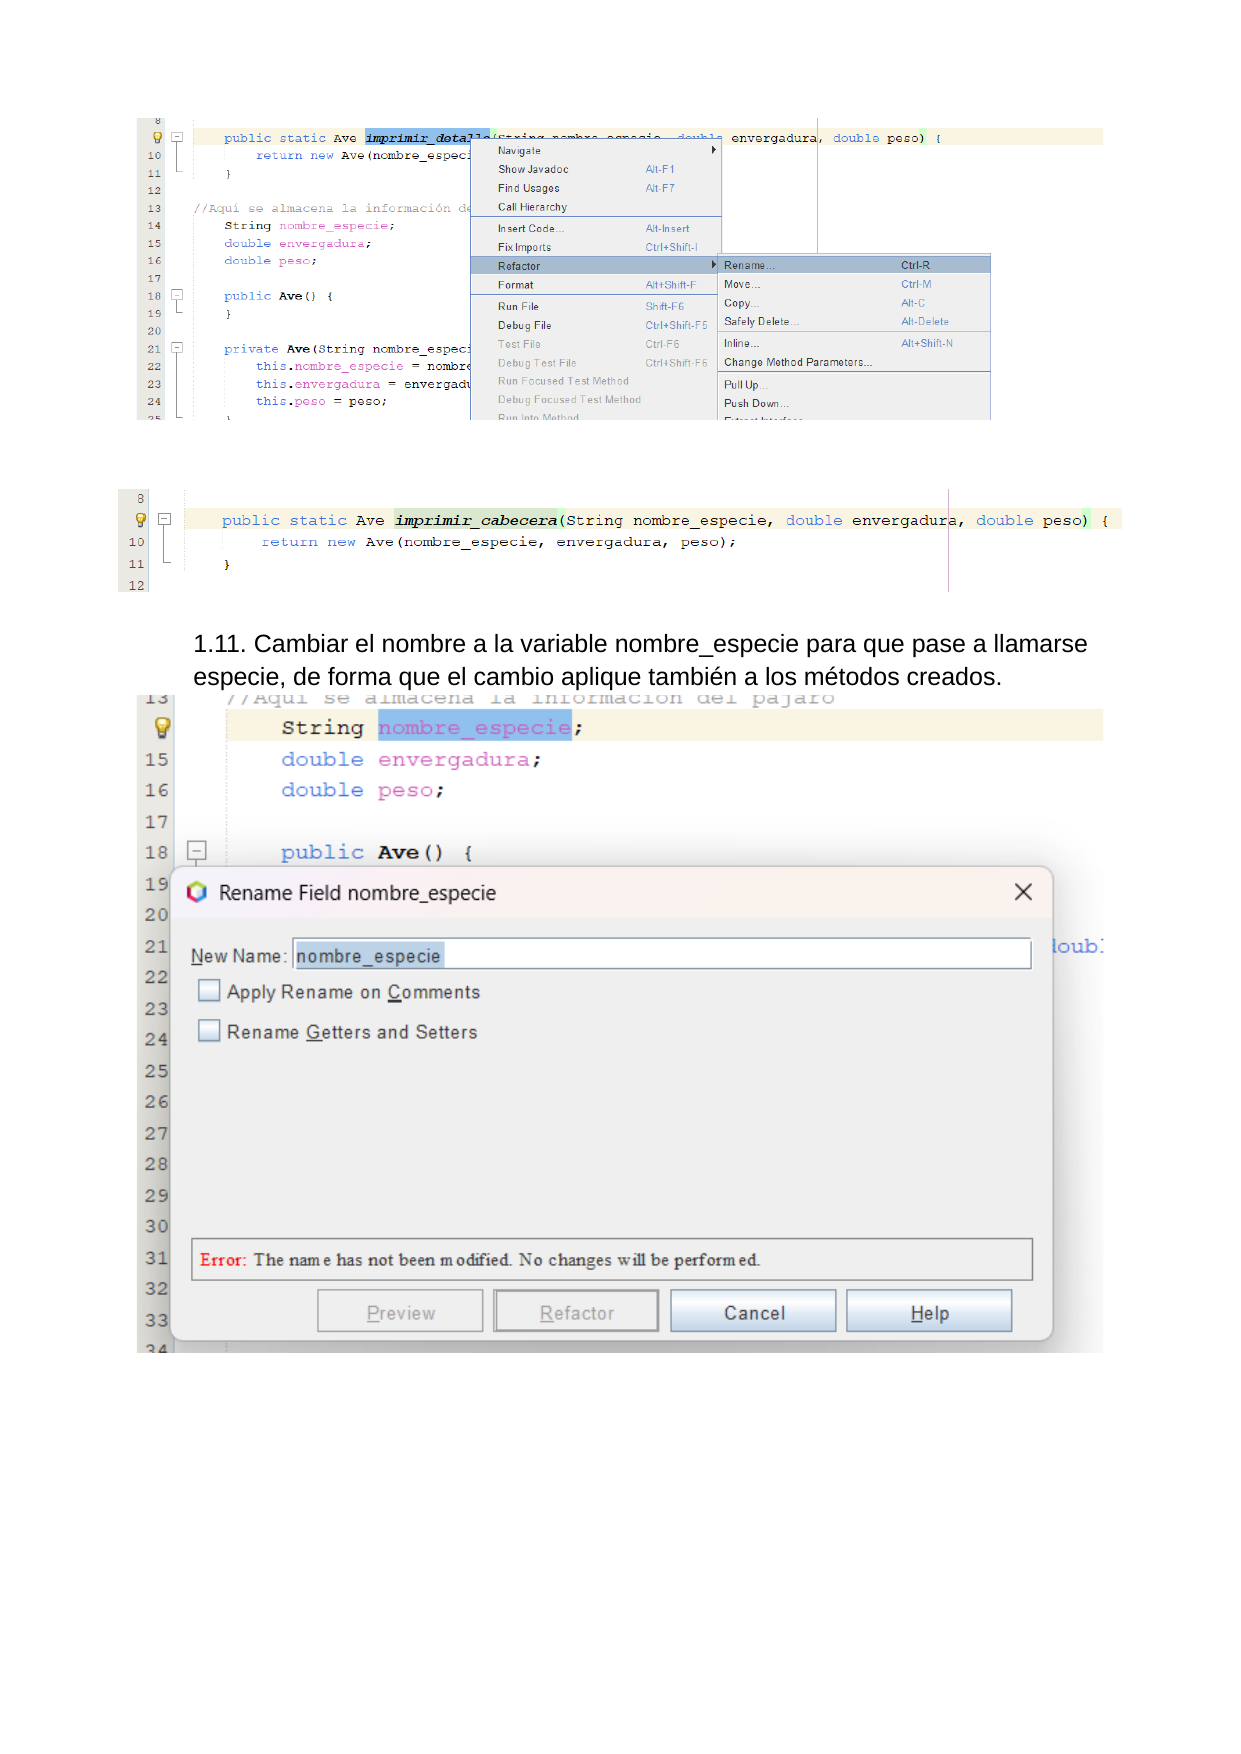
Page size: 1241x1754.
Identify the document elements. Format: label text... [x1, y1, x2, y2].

picture [136, 695, 1104, 1353]
picture [136, 118, 1104, 420]
picture [118, 489, 1123, 592]
list 1.11. Cambiar el nombre a la variable nombre_especie para que pase a llamarse especie, de forma que el cambio aplique también a los métodos creados. [156, 629, 1122, 691]
